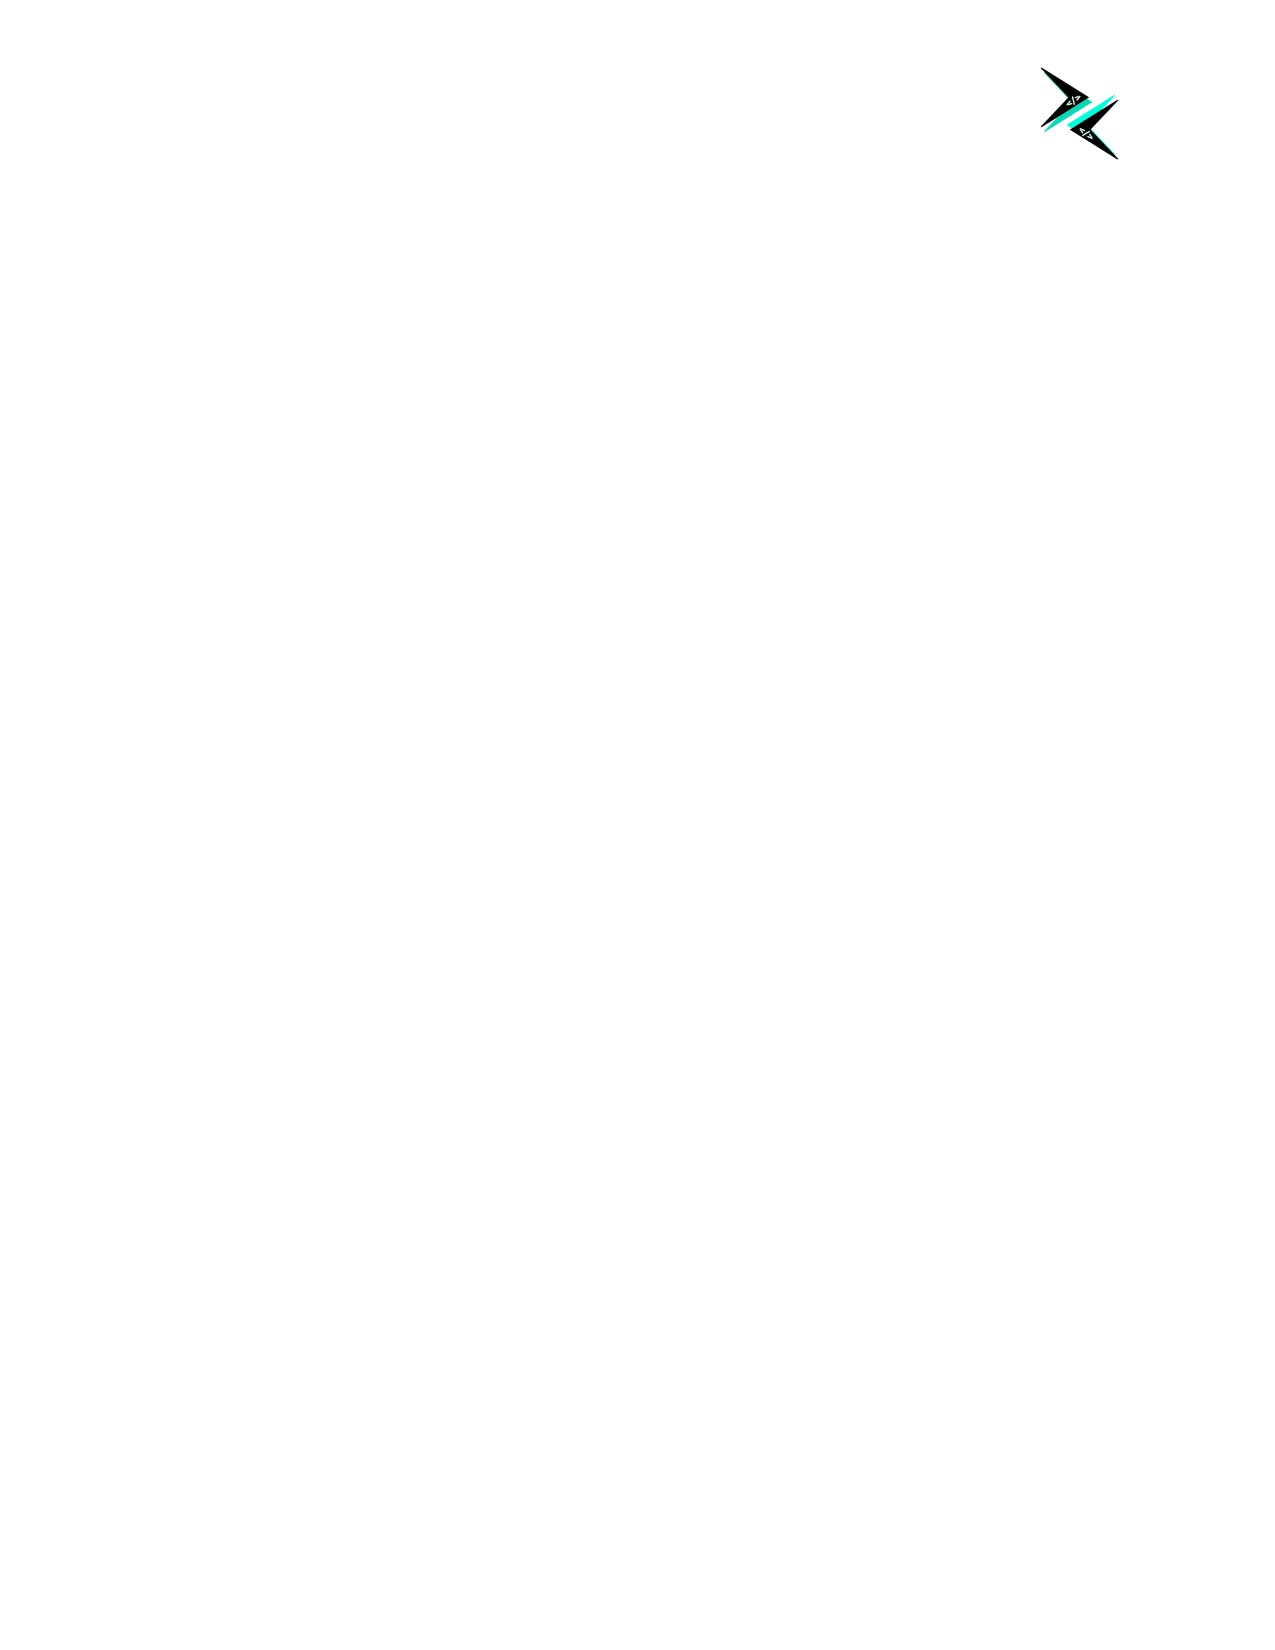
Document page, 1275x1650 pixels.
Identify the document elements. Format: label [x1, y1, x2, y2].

picture [1017, 51, 1142, 176]
